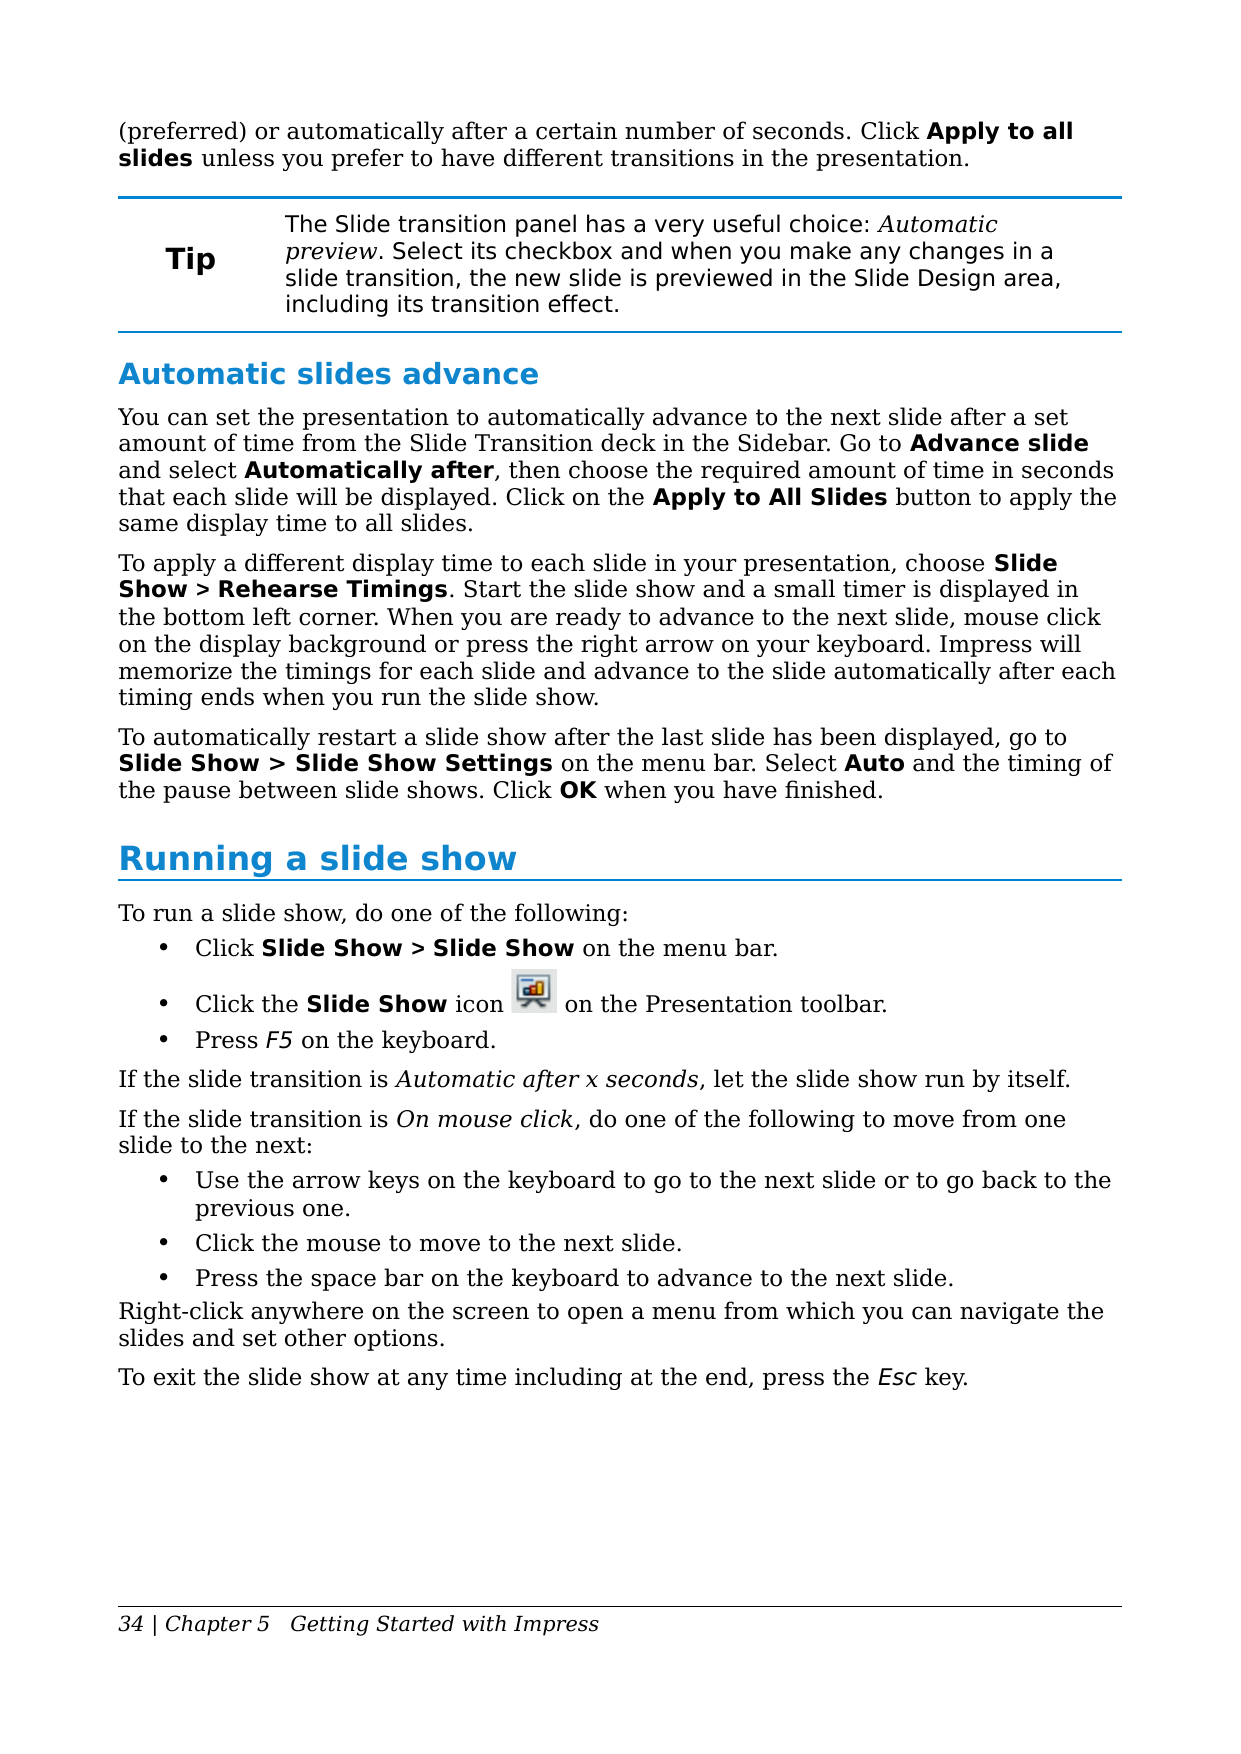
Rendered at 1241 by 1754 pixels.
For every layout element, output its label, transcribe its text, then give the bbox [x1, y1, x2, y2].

text If the slide transition is Automatic after x seconds, let the slide show run by itself. [118, 1067, 1122, 1093]
list Click the Slide Show icon on the Presentation toolbar. [156, 969, 1122, 1019]
text (preferred) or automatically after a certain number of seconds. Click Apply to all slides unless you prefer to have different transitions in the presentation. [118, 118, 1122, 171]
text To apply a different display time to each slide in your presentation, choose Slide Show > Rehearse Timings. Start the slide show and a small timer is displayed in the bottom left corner. When you are ready to advance to the next slide, mouse click on the display background or press the right arrow on your keyboard. Impress will memorize the timings for each slide and advance to the slide automatically after each timing ends when you run the slide show. [118, 550, 1122, 711]
table_header The Slide transition panel has a very useful choice: Automatic preview. Select its checkbox and when you make any changes in a slide transition, the new slide is previewed in the Slide Design area, including its transition effect. [264, 199, 1122, 331]
list Click Slide Show > Slide Show on the menu bar. [156, 933, 1122, 963]
text To automatically restart a slide show after the last slide has been displayed, go to Slide Show > Slide Show Settings on the menu bar. Select Auto and the timing of the pause between slide shows. Click OK when you have finished. [118, 724, 1122, 804]
table_header Tip [118, 199, 263, 331]
list To run a slide show, do one of the following: [118, 900, 1122, 926]
text Right-click anywhere on the screen to open a menu from which you can navigate the slides and set other options. [118, 1298, 1122, 1352]
list If the slide transition is On mouse click, do one of the following to move from one slide to the next: [118, 1106, 1122, 1159]
picture [511, 969, 557, 1013]
list Click the mouse to move to the next slide. [156, 1228, 1122, 1257]
list Press the space bar on the keyboard to advance to the next slide. [156, 1263, 1122, 1292]
list Press F5 on the keyboard. [156, 1025, 1122, 1054]
text You can set the presentation to automatically advance to the next slide after a set amount of time from the Slide Transition deck in the Sidebar. Go to Advance slide and select Automatically after, then choose the required amount of time in seconds that each slide will be displayed. Click on the Apply to All Slides button to apply the same display time to all slides. [118, 404, 1122, 537]
text To exit the slide show at any time including at the end, press the Esc key. [118, 1364, 1122, 1391]
subtitle Automatic slides advance [118, 358, 1122, 392]
list Use the arrow keys on the keyboard to go to the next slide or to go back to the previous one. [156, 1166, 1122, 1221]
subtitle Running a slide show [118, 840, 1122, 879]
